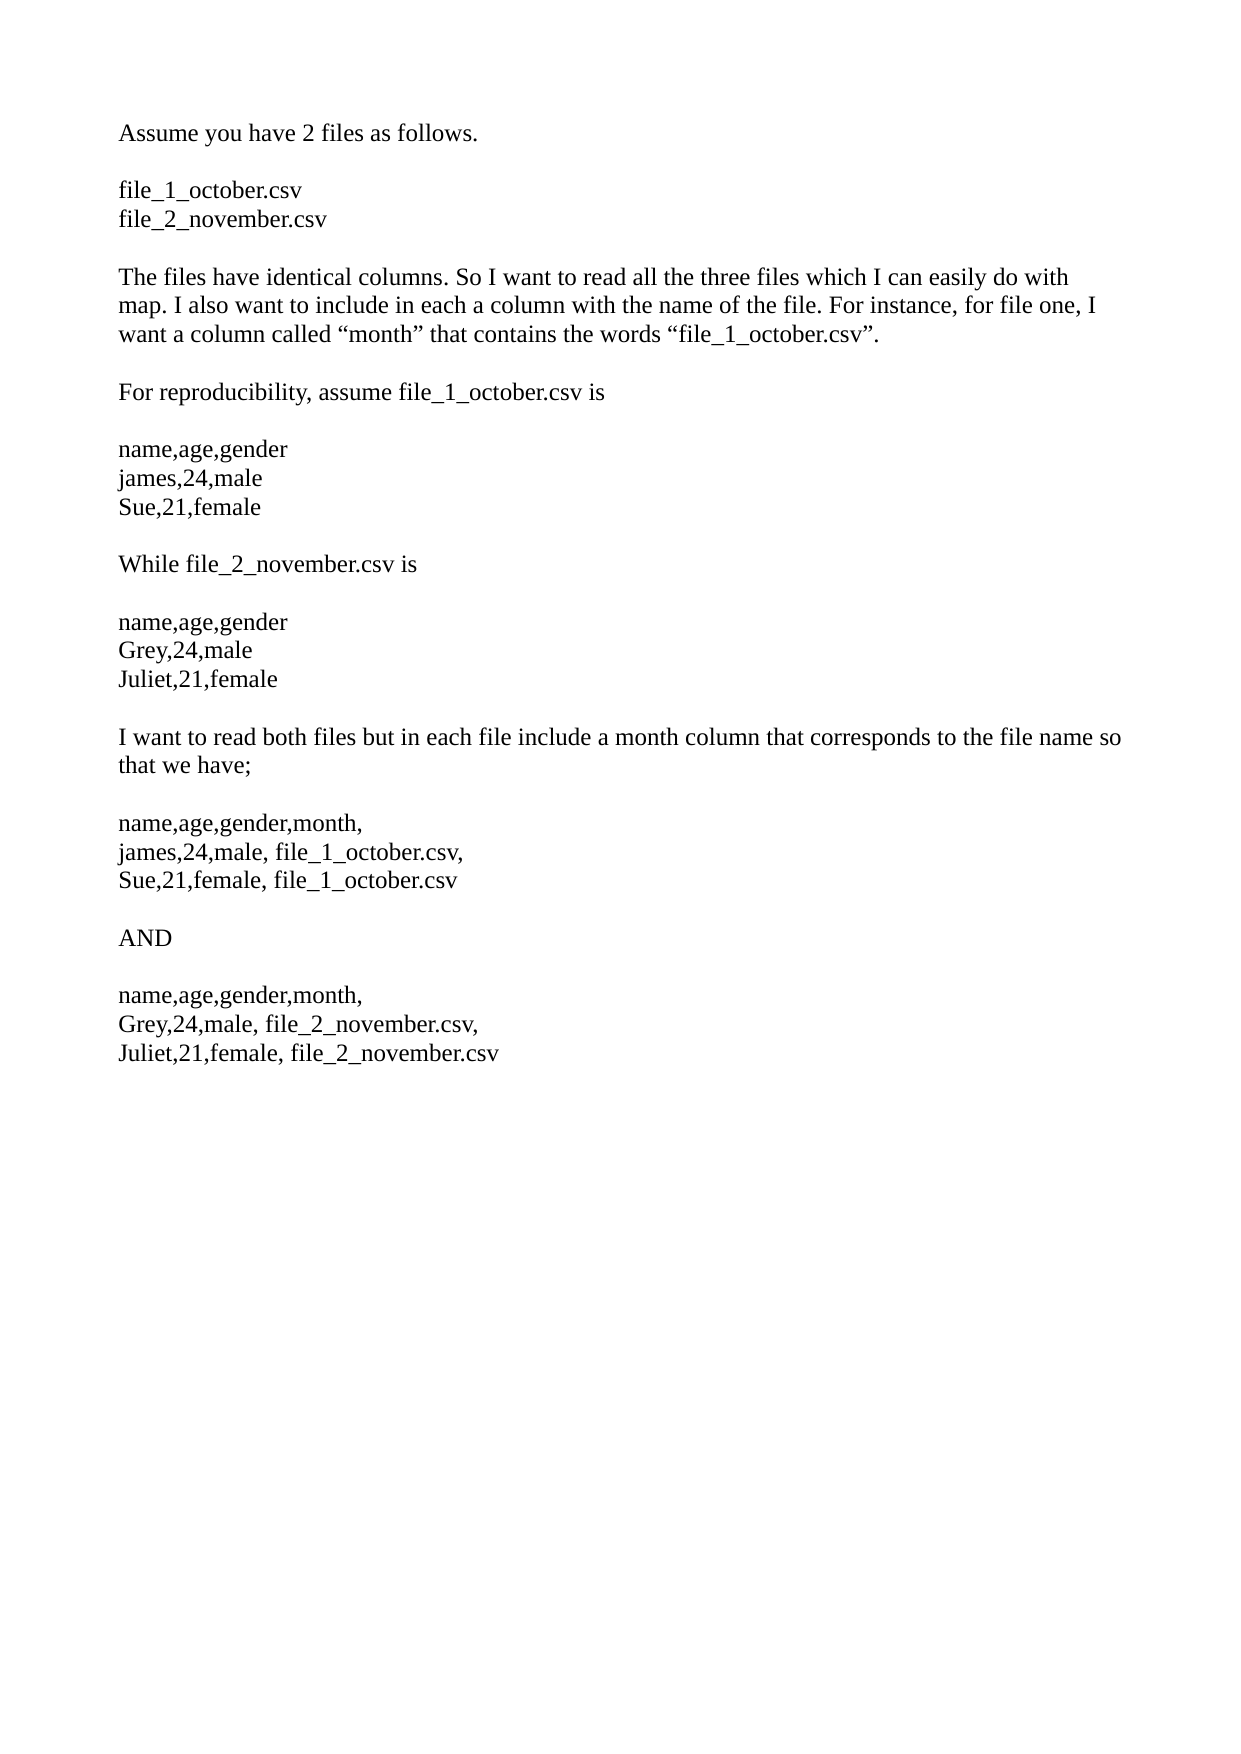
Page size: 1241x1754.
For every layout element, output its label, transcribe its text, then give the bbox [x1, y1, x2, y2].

text The files have identical columns. So I want to read all the three files which I can easily do with map. I also want to include in each a column with the name of the file. For instance, for file one, I want a column called “month” that contains the words “file_1_october.csv”. [118, 262, 1122, 348]
text While file_2_november.csv is [118, 549, 1122, 578]
text Grey,24,male [118, 636, 1122, 664]
text name,age,gender [118, 607, 1122, 636]
text I want to read both files but in each file include a month column that corresponds to the file name so that we have; [118, 722, 1122, 779]
text james,24,male [118, 463, 1122, 492]
text Assume you have 2 files as follows. [118, 118, 1122, 147]
text name,age,gender [118, 434, 1122, 463]
text james,24,male, file_1_october.csv, [118, 837, 1122, 866]
text name,age,gender,month, [118, 808, 1122, 837]
text file_2_november.csv [118, 204, 1122, 233]
text name,age,gender,month, [118, 981, 1122, 1009]
text For reproducibility, assume file_1_october.csv is [118, 377, 1122, 406]
text file_1_october.csv [118, 176, 1122, 204]
text Grey,24,male, file_2_november.csv, [118, 1009, 1122, 1038]
text Juliet,21,female [118, 664, 1122, 693]
text Sue,21,female, file_1_october.csv [118, 866, 1122, 894]
text Sue,21,female [118, 492, 1122, 521]
text AND [118, 923, 1122, 952]
text Juliet,21,female, file_2_november.csv [118, 1038, 1122, 1067]
